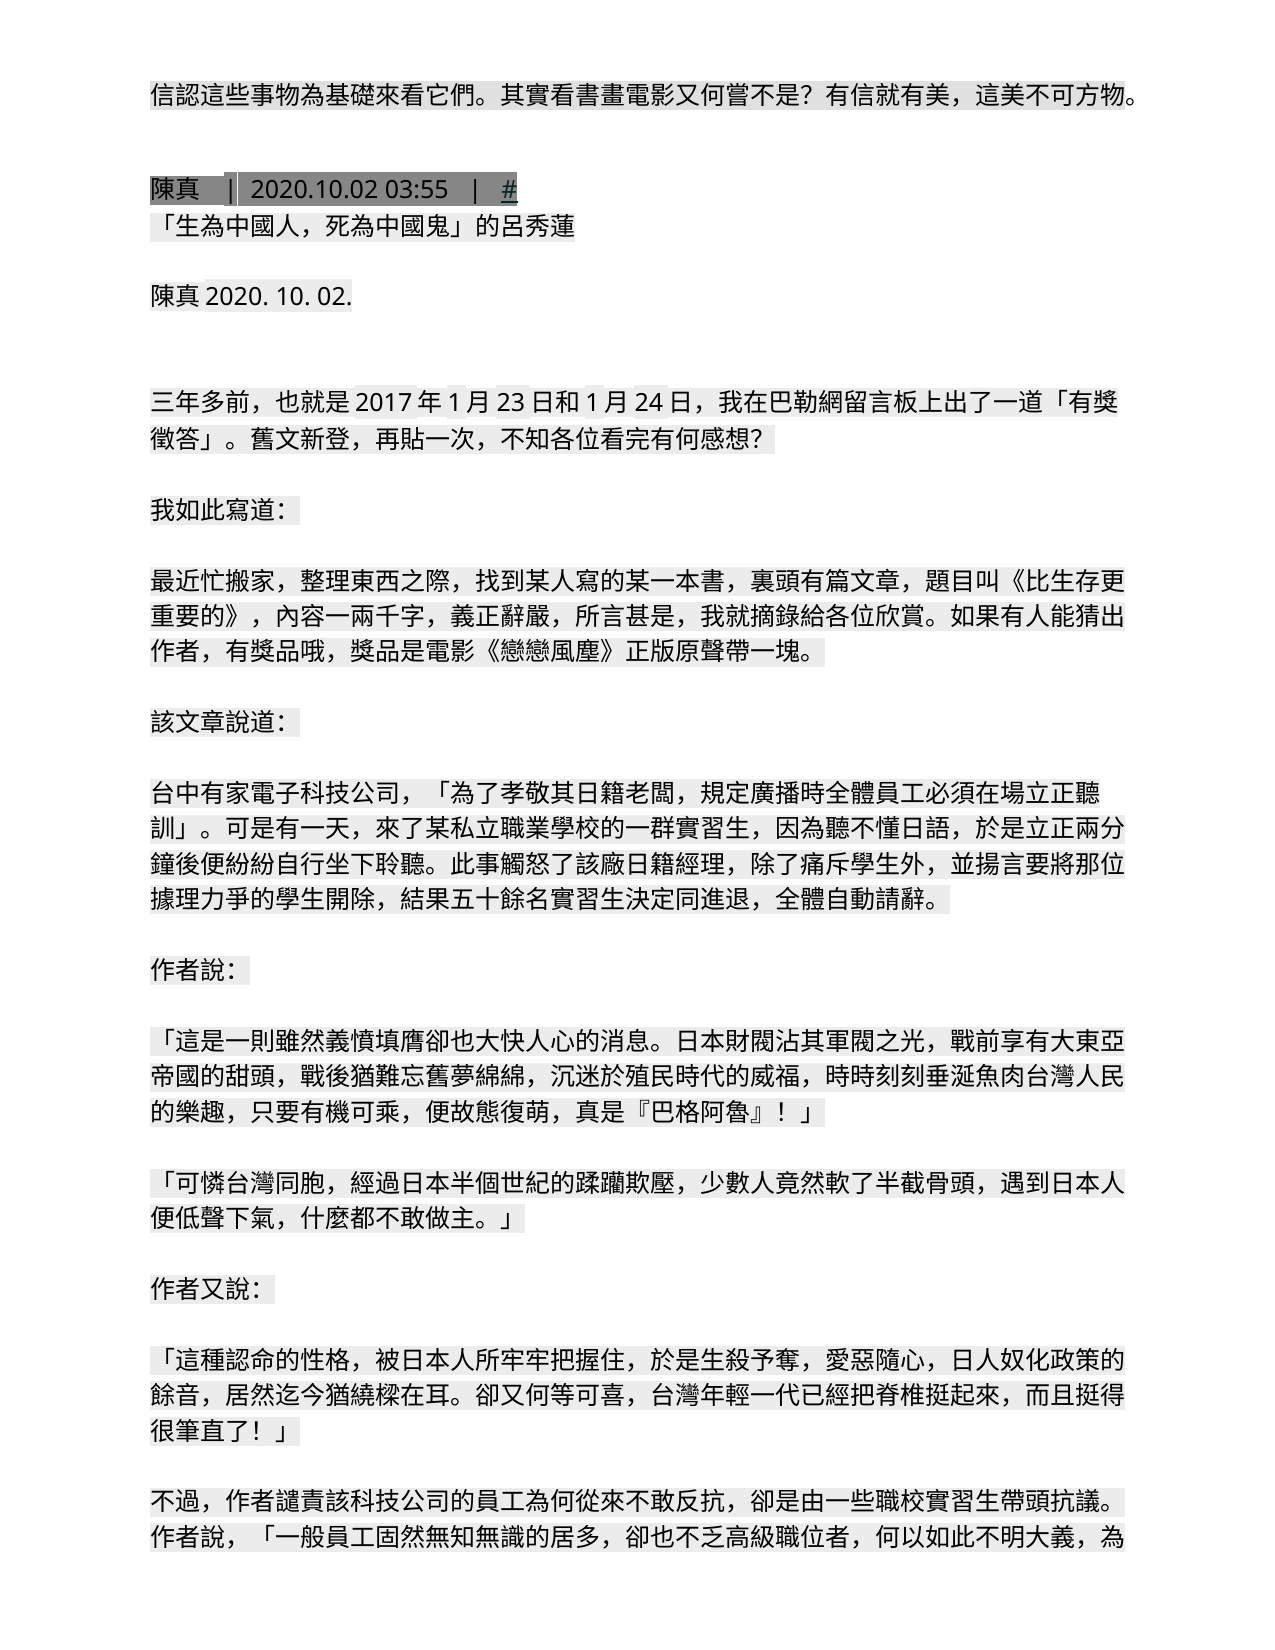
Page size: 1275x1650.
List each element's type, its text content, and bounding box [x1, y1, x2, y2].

text 「生為中國人，死為中國鬼」的呂秀蓮 陳真2020. 10. 02. 三年多前，也就是2017年1月23日和1月24日，我在巴勒網留言板上出了一道「有獎徵答」。舊文新登，再貼一次，不知各位看完有何感想？ 我如此寫道： 最近忙搬家，整理東西之際，找到某人寫的某一本書，裏頭有篇文章，題目叫《比生存更重要的》，內容一兩千字，義正辭嚴，所言甚是，我就摘錄給各位欣賞。如果有人能猜出作者，有獎品哦，獎品是電影《戀戀風塵》正版原聲帶一塊。 該文章說道： 台中有家電子科技公司，「為了孝敬其日籍老闆，規定廣播時全體員工必須在場立正聽訓」。可是有一天，來了某私立職業學校的一群實習生，因為聽不懂日語，於是立正兩分鐘後便紛紛自行坐下聆聽。此事觸怒了該廠日籍經理，除了痛斥學生外，並揚言要將那位據理力爭的學生開除，結果五十餘名實習生決定同進退，全體自動請辭。 作者說： 「這是一則雖然義憤填膺卻也大快人心的消息。日本財閥沾其軍閥之光，戰前享有大東亞帝國的甜頭，戰後猶難忘舊夢綿綿，沉迷於殖民時代的威福，時時刻刻垂涎魚肉台灣人民的樂趣，只要有機可乘，便故態復萌，真是『巴格阿魯』！」 「可憐台灣同胞，經過日本半個世紀的蹂躪欺壓，少數人竟然軟了半截骨頭，遇到日本人便低聲下氣，什麼都不敢做主。」 作者又說： 「這種認命的性格，被日本人所牢牢把握住，於是生殺予奪，愛惡隨心，日人奴化政策的餘音，居然迄今猶繞樑在耳。卻又何等可喜，台灣年輕一代已經把脊椎挺起來，而且挺得很筆直了！」 不過，作者譴責該科技公司的員工為何從來不敢反抗，卻是由一些職校實習生帶頭抗議。作者說，「一般員工固然無知無識的居多，卻也不乏高級職位者，何以如此不明大義，為虎作倀？」 最後，作者鼓勵大家「不要畏懼」，也「不要只在乎飯碗」，因為世上「還有比生存更重要的事」。作者說，「假設人人都有寧為玉碎不為瓦全的覺悟，老闆們又其奈我何？甘地的不合作主義是真可以派上用場的，到頭來投降的將是那自以為是、其實什麼都不是的日籍大財閥。」 作者結論說： 「不合作是需要高度勇氣的，至少要有置諸死地而後生的體認，以及餓死事小失節事大的情操。」不過，作者又說，餓死沒什麼，「畢竟人生自古誰無死，而天地間還有比生命更真、更善、更美的尊嚴與榮耀啊」。 文章內容大致如此，請問作者是誰？請作答。這題很重要哦。估計若能答對者，歷史思想程度至少到達幼稚園大班以上。在這鬼島上，幼稚園大班以上的史學程度已經算很厲害了哦，一般人的腦袋都還停留在阿米巴原蟲的階段。 再給各位一點線索，這書可是當年的暢銷書哦，不斷再版。作者十分滿意自己的思想與才華，在自序裏自稱此書乃是在進行「形而上的觀念批判與理論鋪敘」，因此，作者說，「預購的函件如雪片般飛來」。其中有位讀者寫信給作者，稱讚此書「充滿了中國的儒家思想」，作者聽了非常開心，在自序中表示對此一稱讚「欣然接受」。 作者說，她之所以敢於如此不謙虛，「並非出於個人的狂妄自大，而是因為我體認到我生為中國人，死為中國鬼的事實，於是我必須更加努力於使自己做一個中國人--一個更現代、更邏輯、更活化的中國人。或許這正是此書之所以能引起高度共鳴的原因所在吧。斯時斯地，你我所要追尋的，不就正是一條現代的、邏輯的也活化的中國之路嗎？」。 請問這位「生為中國人，死為中國鬼」、自豪於自己渾身上下「充滿了中國儒家思想」的作者是誰？請作答。 答案是：「黨外才女」呂秀蓮。書名叫做《尋找另一扇窗》 2017年1月24日公佈答案後，我接著繼續寫道： 我只是因為搬家整理東西，剛好看到這書就隨手翻一下，並不是刻意要去找出什麼黑資料，而我要強調的也就是這一點。這樣一些言論絕非特例，而是當年黨外的普遍態度。也就是說： 1. 什麼「支那賤畜」等等這些仇中反華的流行潮流或什麼「天然獨」等等，是阿扁2000年上台後才開始大力炒作。2008年，雖然換馬英九上台，但綠營的炒作仇中反華以及朝著舔美舔日的方向洗腦下一代，卻更是變本加厲。在這之前，黨外一點都不反中。不但不反，而且態度上普遍對於大陸採取親善友好態度，並以中國人自居。 因此，時下流行的這樣一些說法，把台灣這些年來甚囂塵上的仇中反華潮流說成是一種彷彿天經地義、彷彿只要是人盡皆仇中反華、彷彿自古以來台灣人就唾棄中國等等等，全屬一派謊言，完全背離基本事實。就連林義雄當年的省議員競選文宣都是打著「做一個堂堂正正的中國人」為口號。 2. 黨外不但一點都不敵視自己「生為中國人」的基本事實，就連對於中國共產黨也都傾向美化或淡化，以便對抗國民黨的反共宣傳。 比方說，我最近搬家整理東西時還找到一本《美麗島雜誌》第二期。印象中，它只發行了四期之後，美麗島事件就爆發了。這一期裏頭有一篇所謂「台獨理論大師」林濁水的文章，叫做《綠卡攻防戰》，小標題是《推波助瀾的恐共教育》。 林濁水痛批國民黨推行恐共教育，讓台灣人「接受了共產黨乃是罪惡的影像以後，產生了拒共心理」 ，同時也產生另一種效果就是「以為中共很可怕」、「無孔不入」。林濁水痛批國民黨，一方面醜化中共，一方面卻又把中共說得很厲害，讓台灣人民一方面相信大陸人民「生活很悲慘」，卻又同時「喪失了抗共的勇氣和信心」，於是大家紛紛想拿綠卡，一走了之。 3. 國民黨過去長年打一張牌叫做「安定牌」，非常有效，選舉時所向無敵。為了打擊這張「安定牌」，黨外於是就努力告訴大家說中共有多麼友善、無害與理性，甚至「很可愛」(謝長廷語)，並因此大力鼓吹反軍購，因為黨外人士說，中共根本不會打過來，花幾千億買一堆武器幹嘛？ 黨外搞選舉時，經常可聽到類似言論，總是如此告訴群眾說：只要讓更多黨外人士選上民意代表來監督國民黨政府，我們就可以跟中共保持兩岸友好關係，幾千億的軍購將全部統統可以省下來；並且經常做算數題給大家看，告訴大家說，把這幾千億幾萬億拿來分一分，每個人可以分到多少錢，台灣人民的生活品質與社會福利也將大幅改善云云。 台獨聯盟還曾經爭取到美國國會作證，指控國民黨之藉著軍購貪污及政治操弄，要求美國停止對台軍售。 4. 黨外不但不仇中反華，而且對於當時依然倒行逆施的中共政權力圖淡化甚至美化；不光這樣，黨外還傾向批美反日。為什麼呢？因為美國是當年萬惡國民黨的背後靠山，所以，打擊了美國，訴說了美國的陰謀，也就等於傷害了國民黨統治台灣的正當性，選票就會滾滾而來。 就連當年反核也都知道要打擊要害，要害就是核電政策的背後就是美國在下指導棋，牽涉美國公司龐大利益。 黨外不但批美，而且十分反日。舉一例，1989年，侯孝賢的《悲情城市》在威尼斯獲得金獅獎，因為該電影觸及228事件，並且宣稱這些反抗者是「義士」，而不是國民黨教育下的所謂「暴徒」，因此引起當時社會上很大的衝擊。 但是，你知道嗎？黨外一些人，特別是所謂最有理想性 (聽他在放屁)的「新潮流」更是反日，馬上跳出來批評這部電影「美化日本人」，原因是電影中女主角不是在戰後和一個日本女性友人道別嗎？電影中，那個日本女子一句話也沒說，穿著端裝，沉默不語；連這樣也不行，黨外說，這就是「美化日本人」。我記得，當年還不是綠油油的吳念真，馬上反罵民進黨說，「你們那麼多意見，幹嘛不自己去拍部電影？」 5. 我更要強調的是：為何以前如此反日仇日，甚至要求大家連命都可以不要，連飯碗也該打破，就是應該要反日，現在卻努力給大家洗腦，努力竄改殖民歷史，努力舔日本人的LP，舔得完全沒有半點廉恥心。何以致之？這裏頭當然絕對沒有半點所謂「天然」的成份，全是根據政治利益所進行的政治操弄與洗腦。 6.更重要的一點，也就是我要說的最重要的一點結論是：這樣一些仇中反華及舔美舔日的政治操弄與洗腦，絕非個人之所為，也絕非民進黨一黨之所為，而是美國一手包辦，日本協助辦理。也就是說，我們都只是人家的一個鬥爭用的棋子，差別只是在於民進黨極其有意地樂於擔任這樣一種漢奸角色，從中獲取私人暴利與權力，而我們只是餵食這群豺狼虎豹的祭品。 美國在仇中反華的洗腦工作，依我判斷，大約在2008年馬英九上台後便開始加大力道，跡近瘋狂。重點當然不是馬英九上不上台，重點是中國大陸在這個時間點已經實質崛起，對美國產生極大壓力。 我知道裝模作樣自以為很有理性的人，一定會裝模作樣地跟我要證據。我很懶得理會這類無腦人士。因為，只要稍微對政治有點了解，難道連這麼明明白白的事實也看不出來？ 事實上，我有更直接的證據，但我的第一手證人「們」不可能會願意出面作證，所以我也沒法多說什麼。我只能說，美國才是這一切操弄仇中反華舔美舔日洗腦的操盤者，操弄方式之一就是透過對於台灣主流媒體與學界的直接操控，包括人事任用，完全是美方一手主導。這只是一個基本事實。 7. 在這個意義上，民進黨只是一種幫凶與打手的漢奸走狗角色，他本身並沒有自主意志，阿扁說得完全正確，台灣是由「美國在台軍政府」所管轄，而所謂台灣總統就如阿扁所說，只是美國軍政府的一個執行者，隨便一個 AIT (美國在台協會)的小職員，都比所謂台灣總統更有發號施令的權力。 阿扁因為貪汙入獄，他向美國法院提出抗告，要求美國政府為他平反，理由是他只是美國利益的一個執行者，他擔任所謂總統時並沒有違背美國的命令。阿扁宣稱，美國才真正具有統治台灣的實權，因此要求美國法院撤銷台灣法院對他的判決。阿扁說，台灣的法院並不合法，根本無權對他做出判決，而美國政府及其所屬的法律體系，才是台灣真正的統治者。 難道你以為阿扁瘋了嗎？我跟你說，他頭腦清醒得沒有幾個人比得上。 8. 最後，也許不是很重要，但還是應該聲明一下。我個人並不認識呂秀蓮，但我們有著許多共同的朋友。據我所知，呂秀蓮並不壞，她是個正直的人。就在呂秀蓮宣示「生為中國人，死為中國鬼」的所謂親中賣台言論之後幾年，她就進了國民黨的黑牢，而且差點槍斃。 黨外運動其實是很溫和的，溫和得像小綿羊，但國民黨卻逼人造反，硬是要製造烈士。但是，相對於美國與日本這個層級的操弄，這類島內事務其實都只是一些細節，大方向則是完全操控在美國手上，它才是我們真正的敵人，民進黨只是他養的一條狗，非常喜歡吃；不管什麼傷天害理危害台灣社會的事，只要有利可圖，他都願意為美國主子效勞。 [150, 206, 1125, 1552]
text 陳真 | 2020.10.02 03:55 | # [150, 171, 1125, 206]
text 宗教和玄學對於我分為兩部分：一類是學術類，任何人只要學習都可以了解；另一類以人力而言不可知不可解。相對來說我不在乎前者，因為後者對我來說才表現了宗教中的美。 有的說：“而今中國有聖人。”我信了；有的說世上有六道輪迴，我信了；有的說：“父與我原為一。”我信了；有的說：“I am that I am.”我信了。這些信是不假思索的盲從，因信認這些事物為基礎來看它們。其實看書畫電影又何嘗不是？有信就有美，這美不可方物。 [150, 75, 1125, 146]
